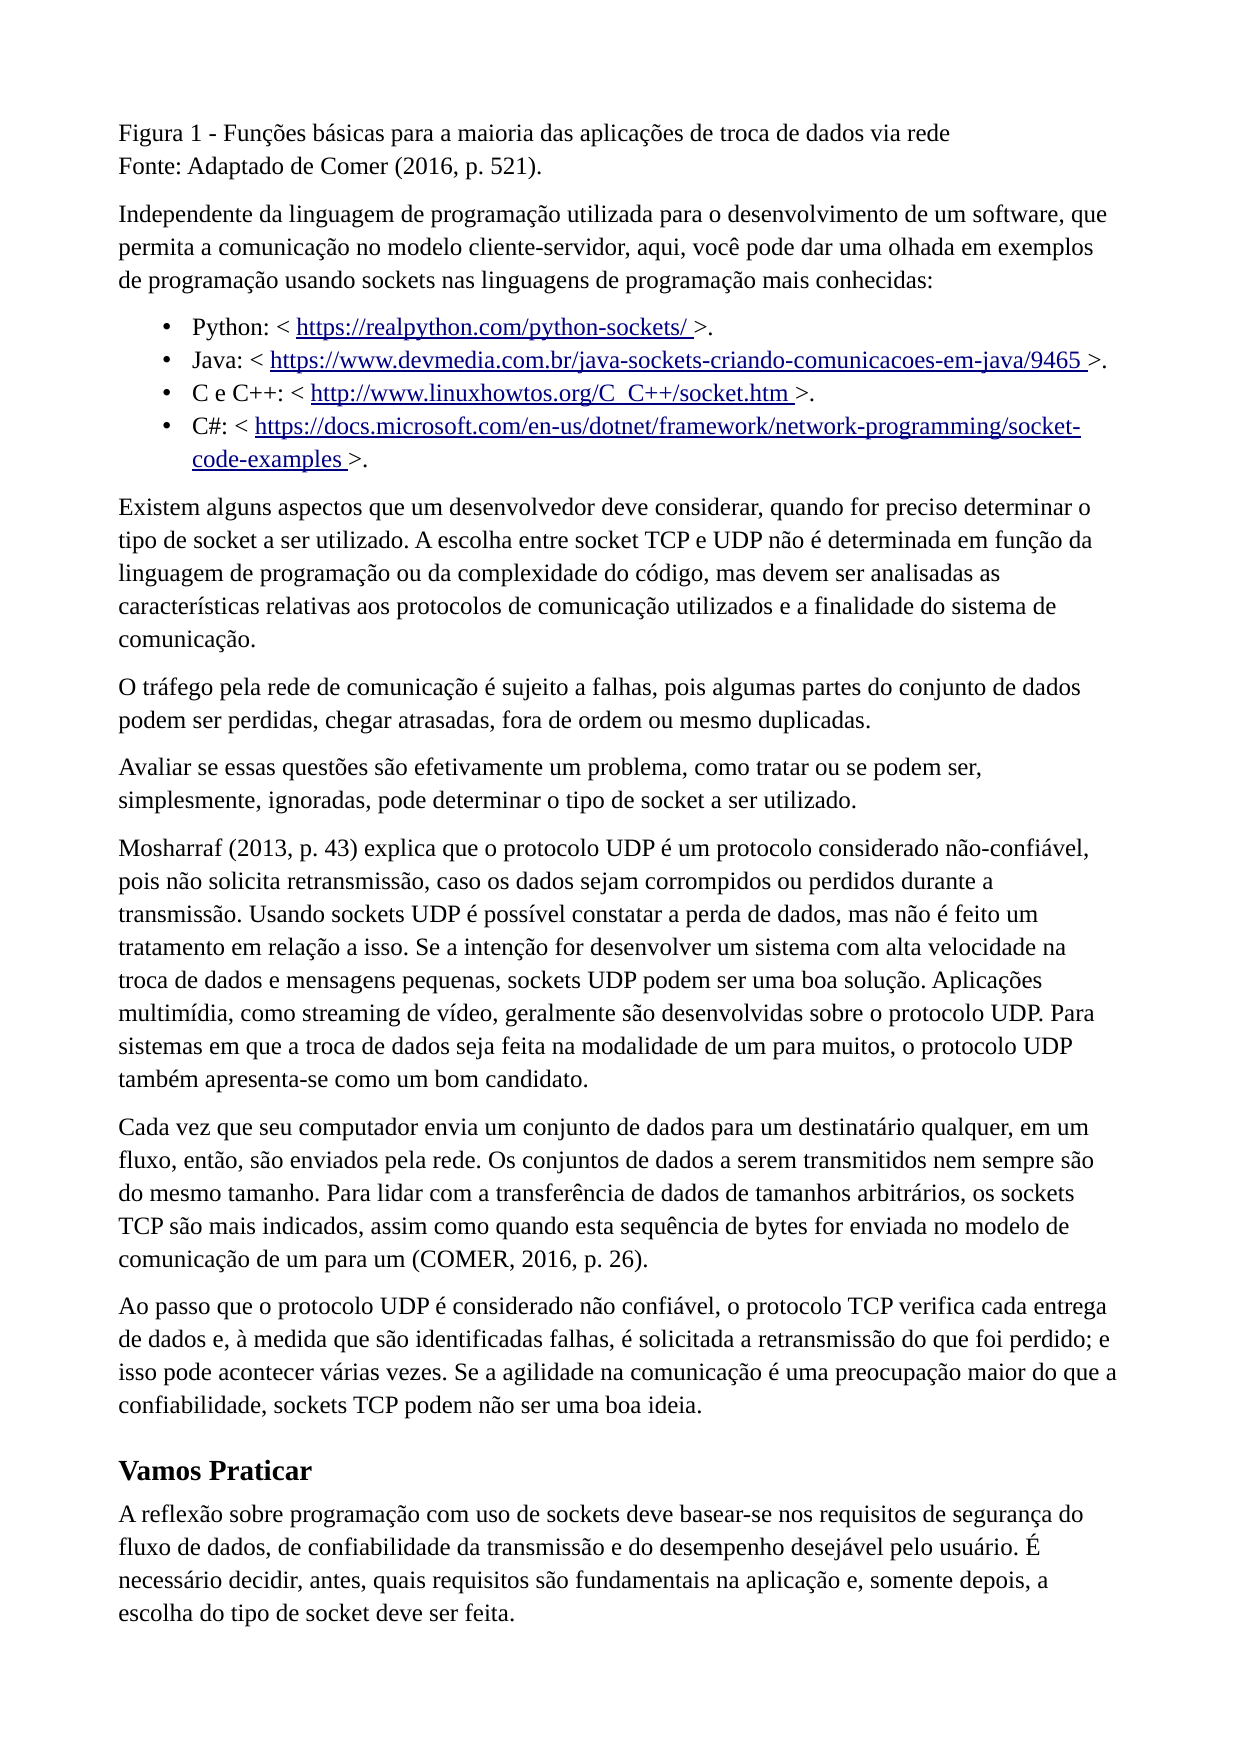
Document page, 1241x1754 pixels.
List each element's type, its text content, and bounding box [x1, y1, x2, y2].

list C e C++: < http://www.linuxhowtos.org/C_C++/socket.htm >. [162, 378, 1122, 407]
list Java: < https://www.devmedia.com.br/java-sockets-criando-comunicacoes-em-java/9465 >. [162, 345, 1122, 374]
list Python: < https://realpython.com/python-sockets/ >. [162, 312, 1122, 341]
text O tráfego pela rede de comunicação é sujeito a falhas, pois algumas partes do conjunto de dados podem ser perdidas, chegar atrasadas, fora de ordem ou mesmo duplicadas. [118, 672, 1122, 733]
text Ao passo que o protocolo UDP é considerado não confiável, o protocolo TCP verifica cada entrega de dados e, à medida que são identificadas falhas, é solicitada a retransmissão do que foi perdido; e isso pode acontecer várias vezes. Se a agilidade na comunicação é uma preocupação maior do que a confiabilidade, sockets TCP podem não ser uma boa ideia. [118, 1291, 1122, 1419]
text Existem alguns aspectos que um desenvolvedor deve considerar, quando for preciso determinar o tipo de socket a ser utilizado. A escolha entre socket TCP e UDP não é determinada em função da linguagem de programação ou da complexidade do código, mas devem ser analisadas as características relativas aos protocolos de comunicação utilizados e a finalidade do sistema de comunicação. [118, 492, 1122, 653]
subtitle Vamos Praticar [118, 1453, 1122, 1486]
text Mosharraf (2013, p. 43) explica que o protocolo UDP é um protocolo considerado não-confiável, pois não solicita retransmissão, caso os dados sejam corrompidos ou perdidos durante a transmissão. Usando sockets UDP é possível constatar a perda de dados, mas não é feito um tratamento em relação a isso. Se a intenção for desenvolver um sistema com alta velocidade na troca de dados e mensagens pequenas, sockets UDP podem ser uma boa solução. Aplicações multimídia, como streaming de vídeo, geralmente são desenvolvidas sobre o protocolo UDP. Para sistemas em que a troca de dados seja feita na modalidade de um para muitos, o protocolo UDP também apresenta-se como um bom candidato. [118, 833, 1122, 1093]
text Avaliar se essas questões são efetivamente um problema, como tratar ou se podem ser, simplesmente, ignoradas, pode determinar o tipo de socket a ser utilizado. [118, 752, 1122, 814]
list C#: < https://docs.microsoft.com/en-us/dotnet/framework/network-programming/socket-code-examples >. [162, 411, 1122, 473]
text A reflexão sobre programação com uso de sockets deve basear-se nos requisitos de segurança do fluxo de dados, de confiabilidade da transmissão e do desempenho desejável pelo usuário. É necessário decidir, antes, quais requisitos são fundamentais na aplicação e, somente depois, a escolha do tipo de socket deve ser feita. [118, 1499, 1122, 1627]
text Independente da linguagem de programação utilizada para o desenvolvimento de um software, que permita a comunicação no modelo cliente-servidor, aqui, você pode dar uma olhada em exemplos de programação usando sockets nas linguagens de programação mais conhecidas: [118, 199, 1122, 293]
text Figura 1 - Funções básicas para a maioria das aplicações de troca de dados via rede Fonte: Adaptado de Comer (2016, p. 521). [118, 118, 1122, 180]
text Cada vez que seu computador envia um conjunto de dados para um destinatário qualquer, em um fluxo, então, são enviados pela rede. Os conjuntos de dados a serem transmitidos nem sempre são do mesmo tamanho. Para lidar com a transferência de dados de tamanhos arbitrários, os sockets TCP são mais indicados, assim como quando esta sequência de bytes for enviada no modelo de comunicação de um para um (COMER, 2016, p. 26). [118, 1112, 1122, 1273]
